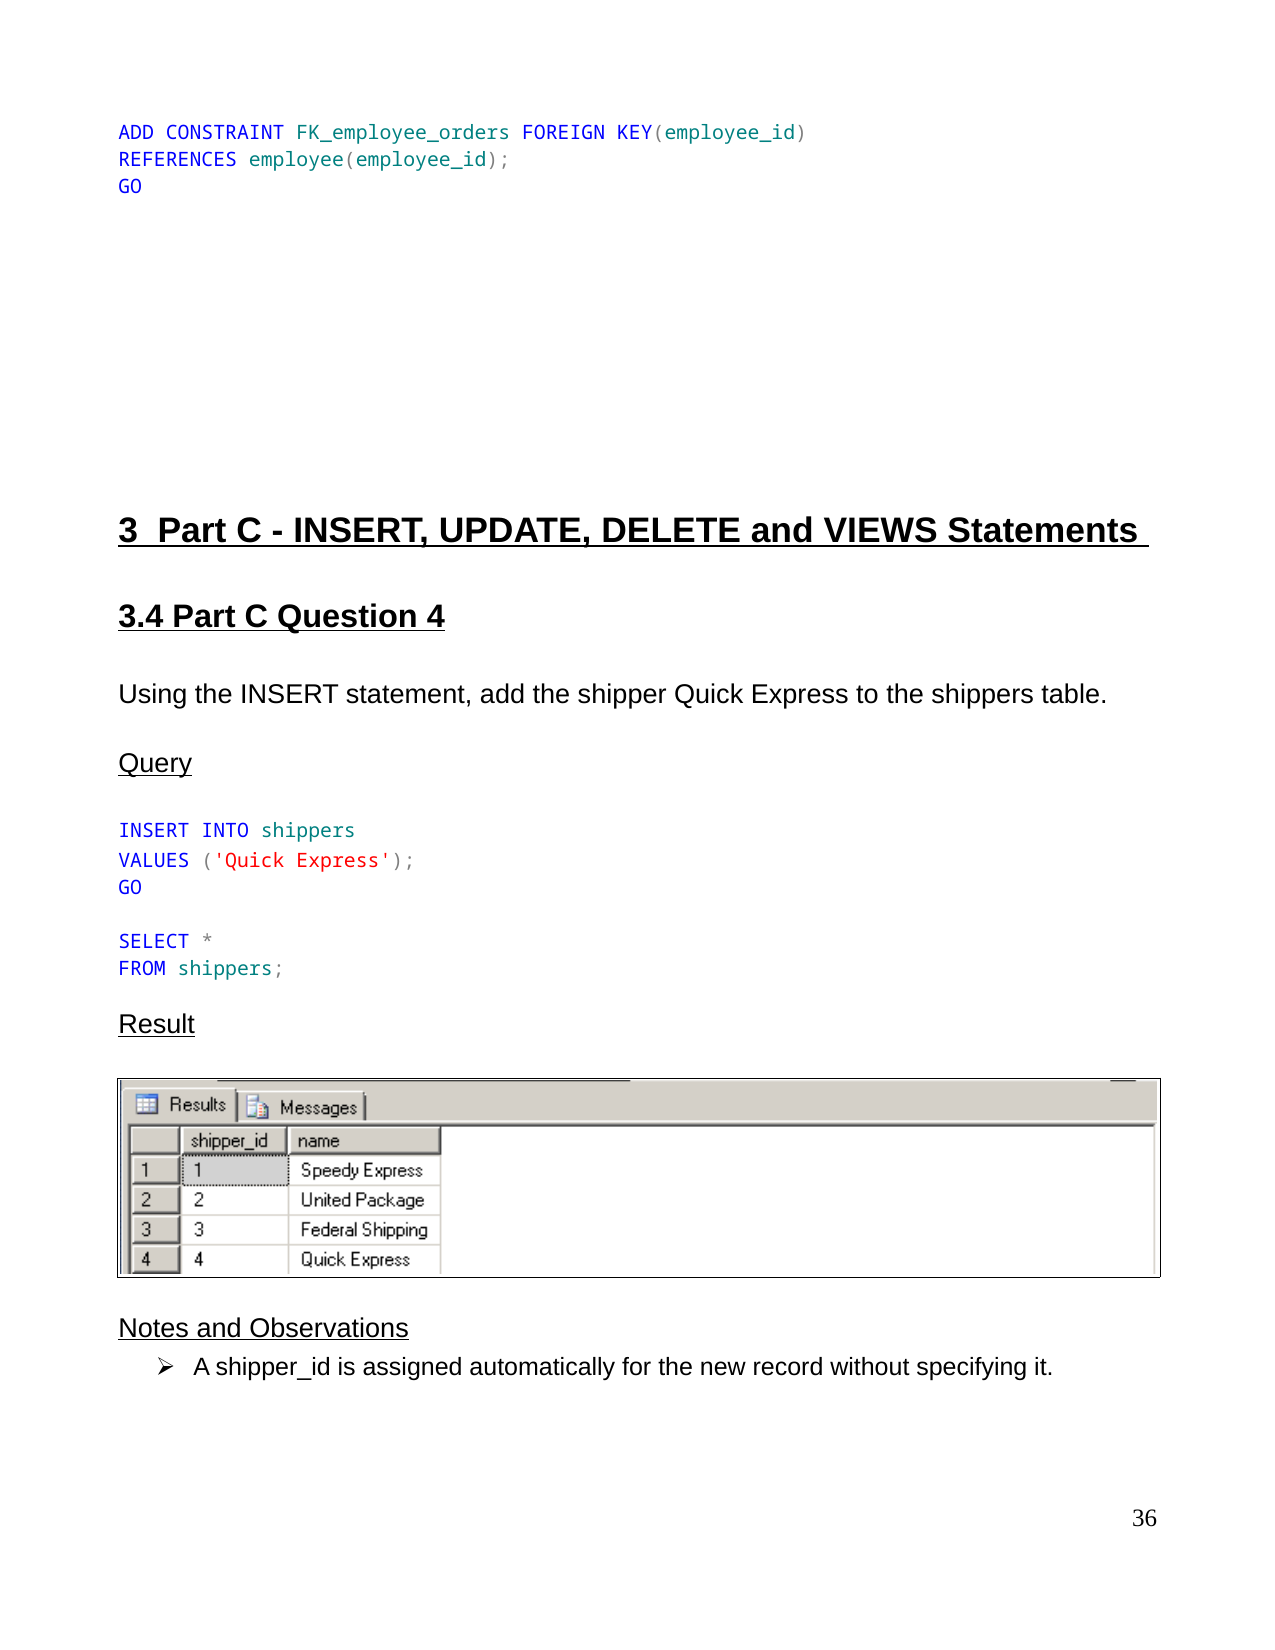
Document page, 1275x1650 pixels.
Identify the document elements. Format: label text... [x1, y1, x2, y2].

text ADD CONSTRAINT FK_employee_orders FOREIGN KEY(employee_id) [118, 118, 1157, 145]
list A shipper_id is assigned automatically for the new record without specifying it. [156, 1352, 1157, 1381]
text Result [118, 1008, 1157, 1040]
picture [120, 1080, 1157, 1274]
text 3 Part C - INSERT, UPDATE, DELETE and VIEWS Statements [118, 509, 1157, 550]
text 3.4 Part C Question 4 [118, 597, 1157, 635]
text INSERT INTO shippers [118, 816, 1157, 843]
text SELECT * [118, 928, 1157, 954]
text GO [118, 172, 1157, 199]
text REFERENCES employee(employee_id); [118, 145, 1157, 172]
text Query [118, 747, 1157, 779]
text GO [118, 874, 1157, 901]
text VALUES ('Quick Express'); [118, 847, 1157, 874]
text Notes and Observations [118, 1312, 1157, 1343]
text FROM shippers; [118, 954, 1157, 982]
text Using the INSERT statement, add the shipper Quick Express to the shippers table. [118, 678, 1157, 710]
